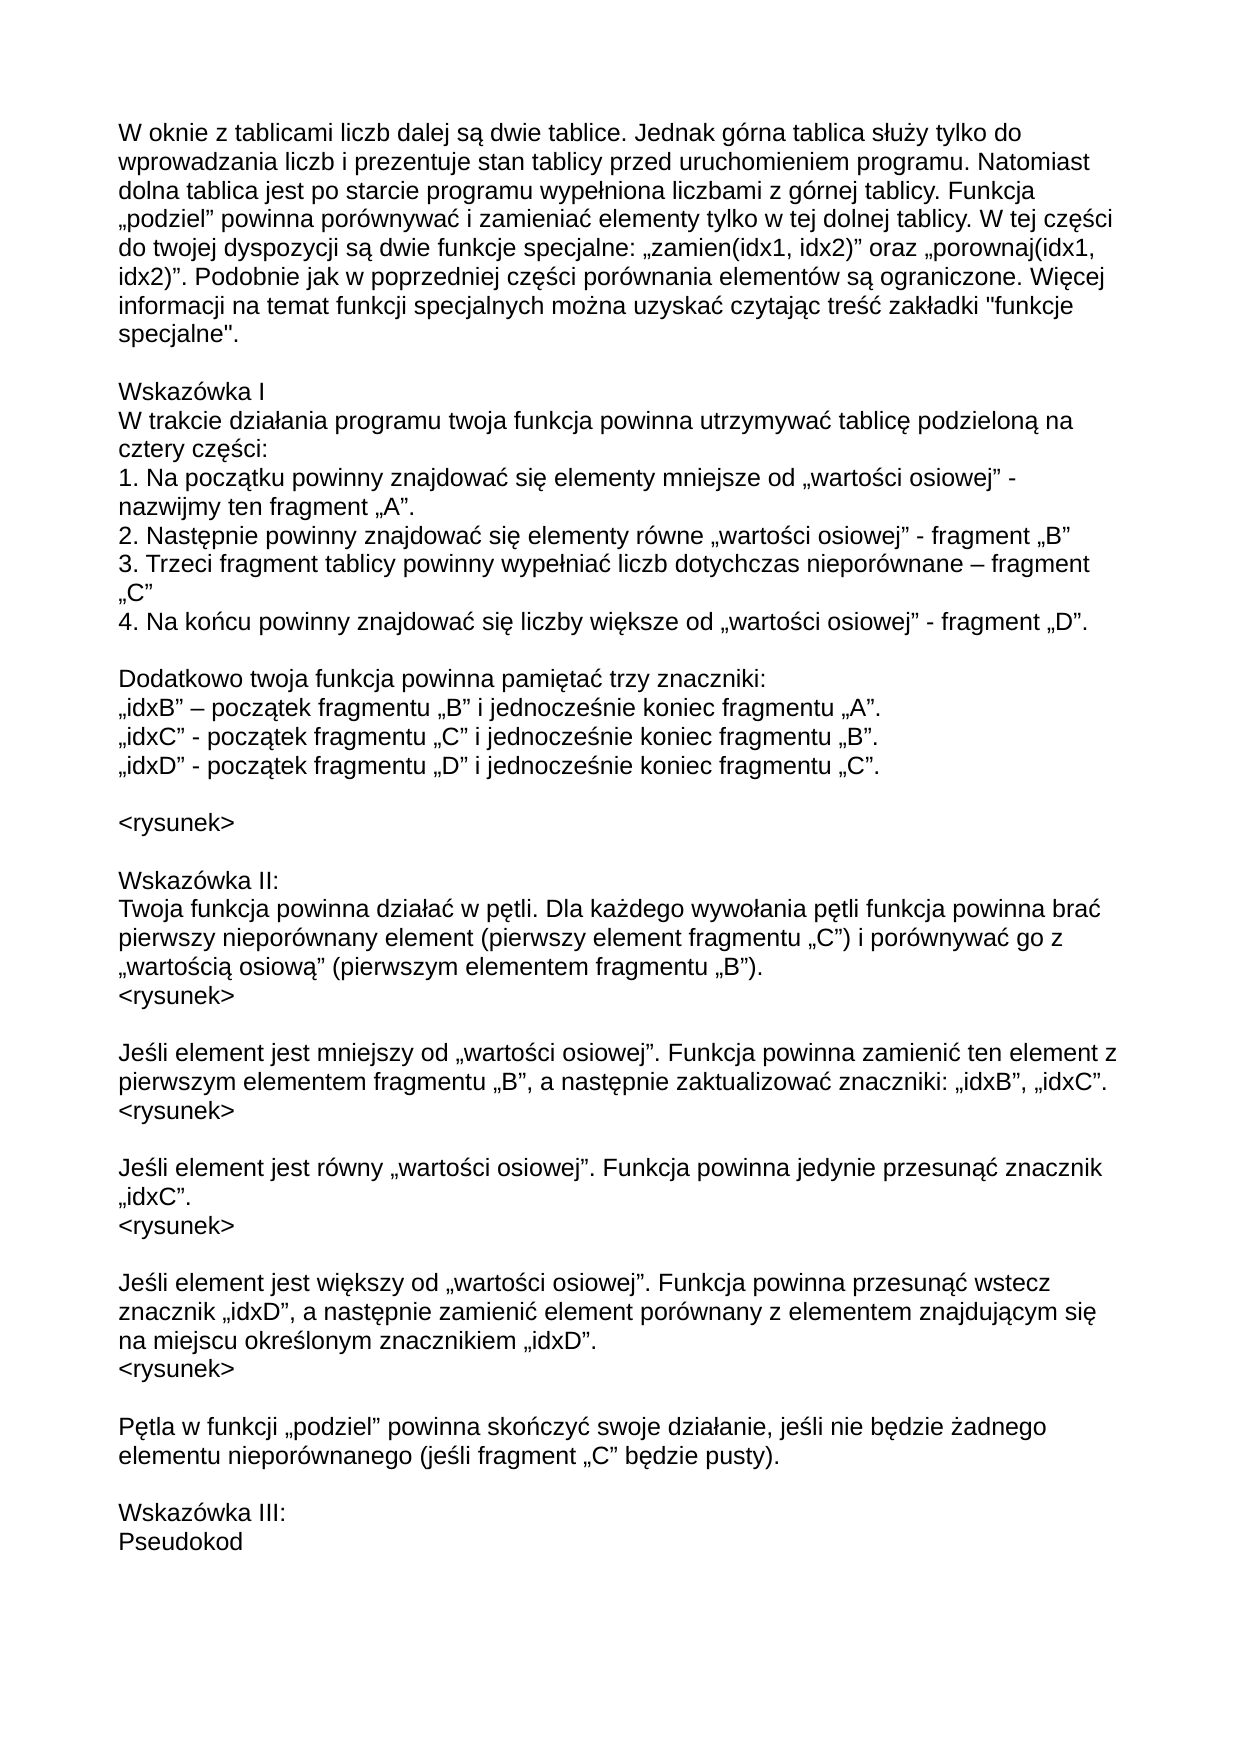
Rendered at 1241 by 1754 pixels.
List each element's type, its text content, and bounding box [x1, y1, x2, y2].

text „idxB” – początek fragmentu „B” i jednocześnie koniec fragmentu „A”. „idxC” - początek fragmentu „C” i jednocześnie koniec fragmentu „B”. „idxD” - początek fragmentu „D” i jednocześnie koniec fragmentu „C”. <rysunek> Wskazówka II: Twoja funkcja powinna działać w pętli. Dla każdego wywołania pętli funkcja powinna brać pierwszy nieporównany element (pierwszy element fragmentu „C”) i porównywać go z „wartością osiową” (pierwszym elementem fragmentu „B”). <rysunek> Jeśli element jest mniejszy od „wartości osiowej”. Funkcja powinna zamienić ten element z pierwszym elementem fragmentu „B”, a następnie zaktualizować znaczniki: „idxB”, „idxC”. <rysunek> Jeśli element jest równy „wartości osiowej”. Funkcja powinna jedynie przesunąć znacznik „idxC”. <rysunek> Jeśli element jest większy od „wartości osiowej”. Funkcja powinna przesunąć wstecz znacznik „idxD”, a następnie zamienić element porównany z elementem znajdującym się na miejscu określonym znacznikiem „idxD”. <rysunek> Pętla w funkcji „podziel” powinna skończyć swoje działanie, jeśli nie będzie żadnego elementu nieporównanego (jeśli fragment „C” będzie pusty). Wskazówka III: Pseudokod [118, 693, 1122, 1556]
text W oknie z tablicami liczb dalej są dwie tablice. Jednak górna tablica służy tylko do wprowadzania liczb i prezentuje stan tablicy przed uruchomieniem programu. Natomiast dolna tablica jest po starcie programu wypełniona liczbami z górnej tablicy. Funkcja „podziel” powinna porównywać i zamieniać elementy tylko w tej dolnej tablicy. W tej części do twojej dyspozycji są dwie funkcje specjalne: „zamien(idx1, idx2)” oraz „porownaj(idx1, idx2)”. Podobnie jak w poprzedniej części porównania elementów są ograniczone. Więcej informacji na temat funkcji specjalnych można uzyskać czytając treść zakładki "funkcje specjalne". Wskazówka I W trakcie działania programu twoja funkcja powinna utrzymywać tablicę podzieloną na cztery części: 1. Na początku powinny znajdować się elementy mniejsze od „wartości osiowej” - nazwijmy ten fragment „A”. 2. Następnie powinny znajdować się elementy równe „wartości osiowej” - fragment „B” 3. Trzeci fragment tablicy powinny wypełniać liczb dotychczas nieporównane – fragment „C” 4. Na końcu powinny znajdować się liczby większe od „wartości osiowej” - fragment „D”. [118, 118, 1122, 664]
text Dodatkowo twoja funkcja powinna pamiętać trzy znaczniki: [118, 664, 1122, 693]
